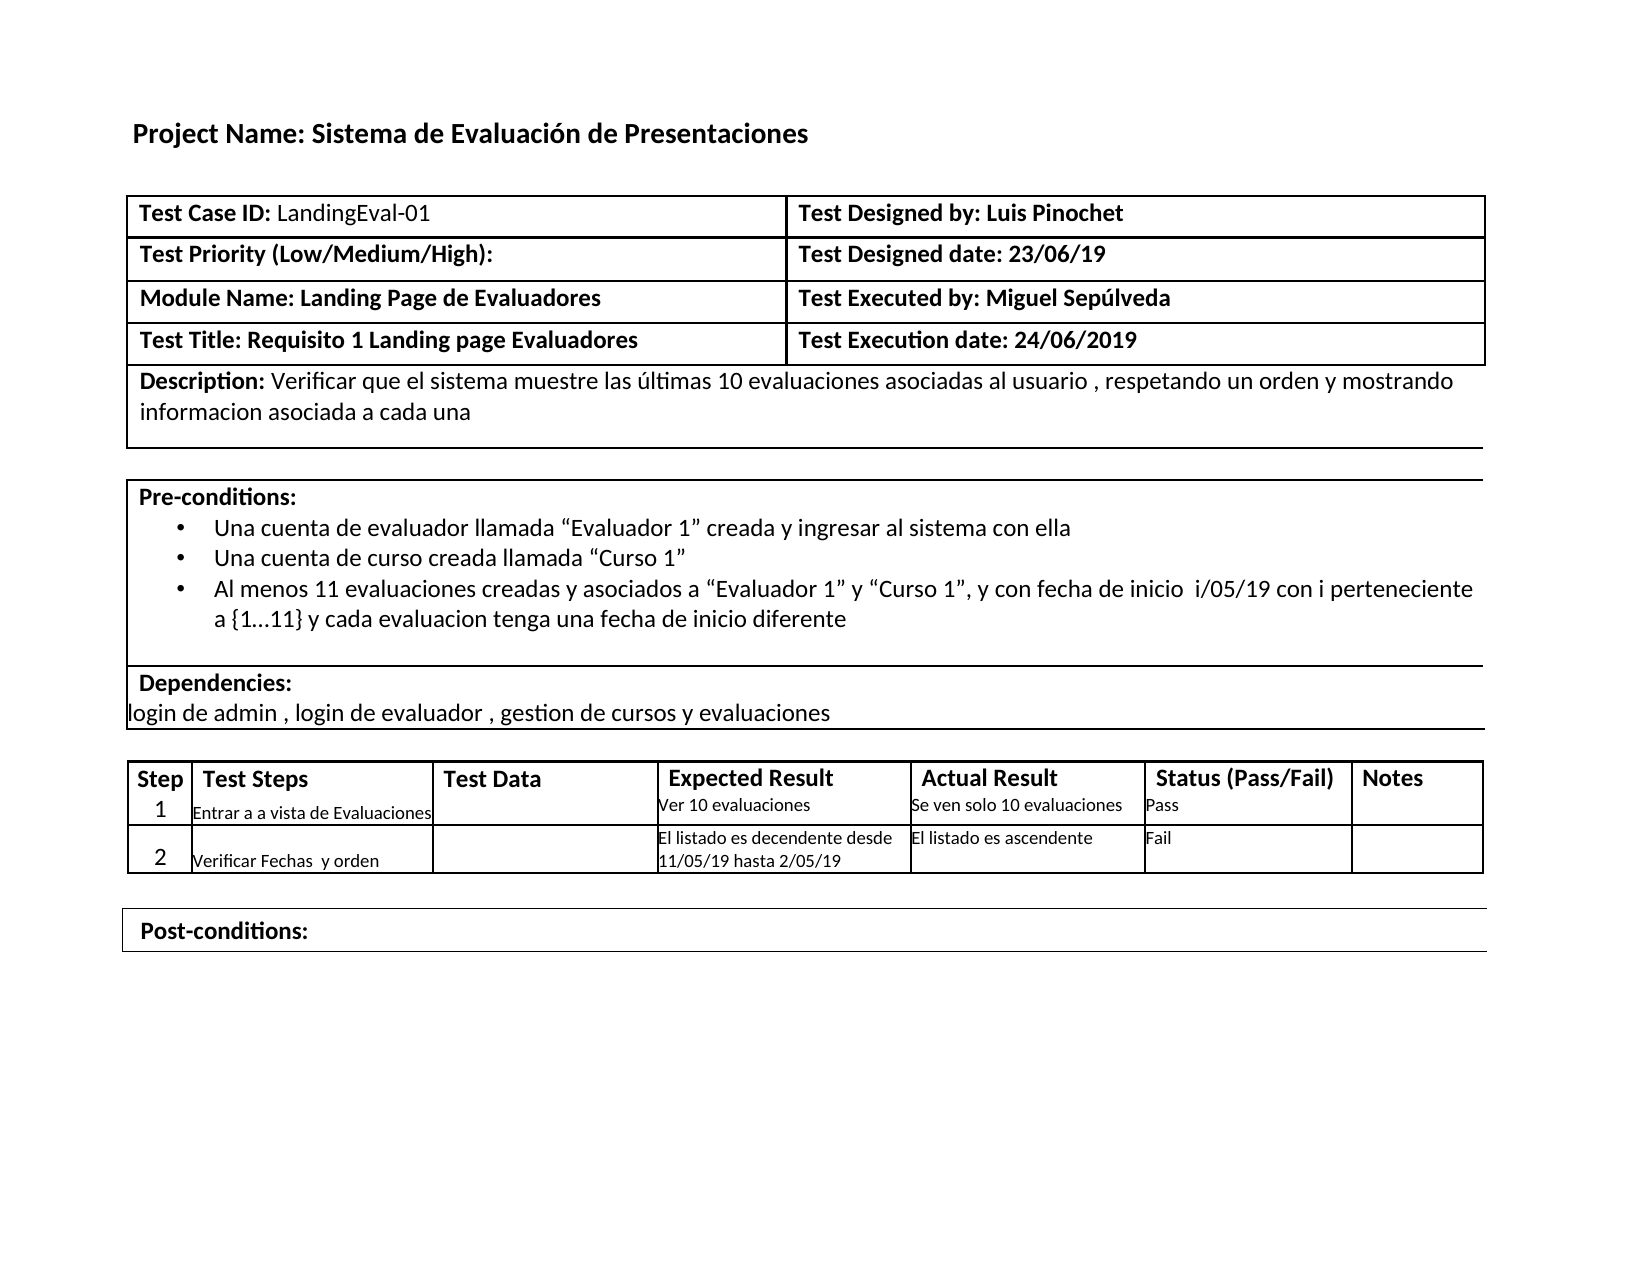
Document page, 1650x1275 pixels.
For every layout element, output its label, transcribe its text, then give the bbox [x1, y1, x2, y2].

table_cell Ver 10 evaluaciones [659, 794, 910, 824]
table_cell [1353, 826, 1482, 872]
table_cell El listado es ascendente [912, 826, 1144, 872]
table_cell El listado es decendente desde 11/05/19 hasta 2/05/19 [659, 826, 910, 872]
table_cell Se ven solo 10 evaluaciones [912, 794, 1144, 824]
table_cell Description: Verificar que el sistema muestre las últimas 10 evaluaciones asociadas al usuario , respetando un orden y mostrando informacion asociada a cada una [128, 366, 1485, 447]
table_cell Dependencies: login de admin , login de evaluador , gestion de cursos y evaluaciones [128, 665, 1485, 728]
table_cell Test Designed by: Luis Pinochet [788, 197, 1484, 236]
table_cell Entrar a a vista de Evaluaciones [193, 794, 432, 824]
table_cell 1 [129, 794, 191, 824]
table_cell [1353, 794, 1482, 824]
table_header Test Steps [193, 763, 432, 794]
table_cell [127, 449, 786, 479]
table_cell Verificar Fechas y orden [193, 826, 432, 872]
table_cell Fail [1146, 826, 1351, 872]
table_cell [434, 826, 657, 872]
table_header Notes [1353, 763, 1482, 794]
table_cell Pre-conditions: Una cuenta de evaluador llamada “Evaluador 1” creada y ingresar al sistema con ella Una cuenta de curso creada llamada “Curso 1” Al menos 11 evaluaciones creadas y asociados a “Evaluador 1” y “Curso 1”, y con fecha de inicio i/05/19 con i perteneciente a {1…11} y cada evaluacion tenga una fecha de inicio diferente [128, 479, 1485, 664]
table_header Expected Result [659, 763, 910, 794]
table_header Step [129, 763, 191, 794]
table_cell [786, 447, 1485, 479]
table_cell Test Title: Requisito 1 Landing page Evaluadores [128, 324, 785, 363]
table_header Test Data [434, 763, 657, 794]
table_header Post-conditions: [123, 909, 1487, 951]
table_cell Test Case ID: LandingEval-01 [128, 197, 785, 236]
table_cell [127, 151, 1485, 195]
table_cell Test Execution date: 24/06/2019 [788, 324, 1484, 363]
table_cell Test Designed date: 23/06/19 [788, 239, 1484, 280]
table_cell Module Name: Landing Page de Evaluadores [128, 282, 785, 322]
table_cell 2 [129, 826, 191, 872]
table_header Project Name: Sistema de Evaluación de Presentaciones [127, 105, 1485, 151]
table_cell [434, 794, 657, 824]
table_cell Test Priority (Low/Medium/High): [128, 239, 785, 280]
table_header Status (Pass/Fail) [1146, 763, 1351, 794]
table_cell Pass [1146, 794, 1351, 824]
table_header Actual Result [912, 763, 1144, 794]
table_cell Test Executed by: Miguel Sepúlveda [788, 282, 1484, 322]
